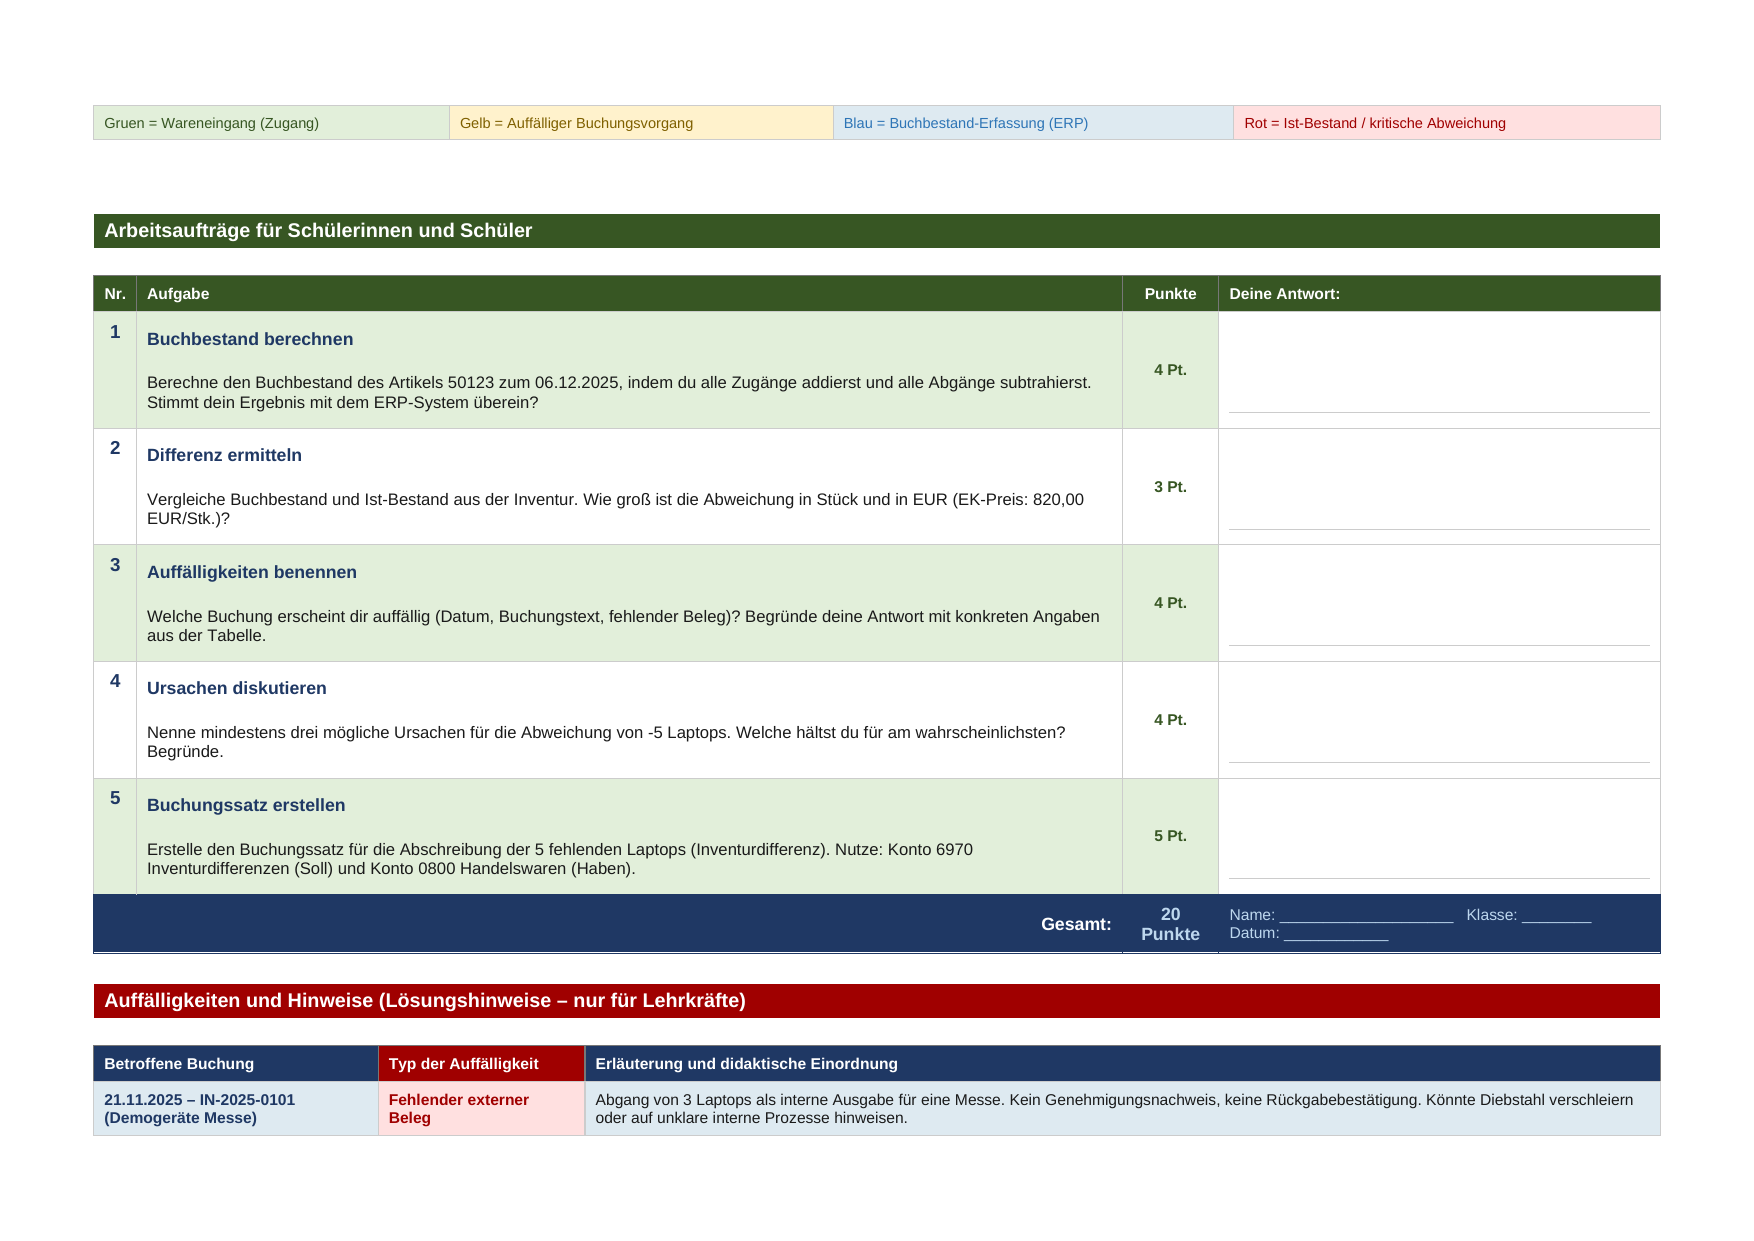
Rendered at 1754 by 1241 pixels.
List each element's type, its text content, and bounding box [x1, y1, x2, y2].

table_cell 5 Pt. [1123, 779, 1218, 894]
table_cell 5 [94, 779, 136, 894]
table_cell 3 [94, 545, 136, 661]
table_cell [1219, 779, 1660, 894]
table_header Aufgabe [137, 276, 1122, 311]
table_header Rot = Ist-Bestand / kritische Abweichung [1234, 106, 1660, 139]
table_cell 4 Pt. [1123, 662, 1218, 777]
table_cell Name: ____________________ Klasse: ________ Datum: ____________ [1219, 895, 1660, 952]
table_cell 4 Pt. [1123, 545, 1218, 661]
table_cell Buchungssatz erstellen Erstelle den Buchungssatz für die Abschreibung der 5 fehlenden Laptops (Inventurdifferenz). Nutze: Konto 6970 Inventurdifferenzen (Soll) und Konto 0800 Handelswaren (Haben). [137, 779, 1122, 894]
table_cell 20 Punkte [1123, 895, 1218, 952]
table_cell 21.11.2025 – IN-2025-0101 (Demogeräte Messe) [94, 1082, 378, 1135]
table_header Arbeitsaufträge für Schülerinnen und Schüler [94, 214, 1660, 248]
table_cell [1219, 429, 1660, 544]
table_cell 4 Pt. [1123, 312, 1218, 428]
table_header Nr. [94, 276, 136, 311]
table_header Gelb = Auffälliger Buchungsvorgang [450, 106, 833, 139]
table_cell Fehlender externer Beleg [379, 1082, 584, 1135]
table_header Blau = Buchbestand-Erfassung (ERP) [834, 106, 1233, 139]
table_cell Ursachen diskutieren Nenne mindestens drei mögliche Ursachen für die Abweichung von -5 Laptops. Welche hältst du für am wahrscheinlichsten? Begründe. [137, 662, 1122, 777]
table_cell 4 [94, 662, 136, 777]
table_cell Buchbestand berechnen Berechne den Buchbestand des Artikels 50123 zum 06.12.2025, indem du alle Zugänge addierst und alle Abgänge subtrahierst. Stimmt dein Ergebnis mit dem ERP-System überein? [137, 312, 1122, 428]
table_cell [1219, 662, 1660, 777]
table_header Deine Antwort: [1219, 276, 1660, 311]
table_cell 2 [94, 429, 136, 544]
table_cell 1 [94, 312, 136, 428]
table_header Punkte [1123, 276, 1218, 311]
table_header Auffälligkeiten und Hinweise (Lösungshinweise – nur für Lehrkräfte) [94, 984, 1660, 1018]
table_cell Auffälligkeiten benennen Welche Buchung erscheint dir auffällig (Datum, Buchungstext, fehlender Beleg)? Begründe deine Antwort mit konkreten Angaben aus der Tabelle. [137, 545, 1122, 661]
table_header Betroffene Buchung [94, 1046, 378, 1081]
table_header Erläuterung und didaktische Einordnung [586, 1046, 1660, 1081]
table_cell Abgang von 3 Laptops als interne Ausgabe für eine Messe. Kein Genehmigungsnachweis, keine Rückgabebestätigung. Könnte Diebstahl verschleiern oder auf unklare interne Prozesse hinweisen. [586, 1082, 1660, 1135]
table_cell 3 Pt. [1123, 429, 1218, 544]
table_cell Gesamt: [94, 895, 1122, 952]
table_cell [1219, 545, 1660, 661]
table_header Typ der Auffälligkeit [379, 1046, 584, 1081]
table_cell Differenz ermitteln Vergleiche Buchbestand und Ist-Bestand aus der Inventur. Wie groß ist die Abweichung in Stück und in EUR (EK-Preis: 820,00 EUR/Stk.)? [137, 429, 1122, 544]
table_header Gruen = Wareneingang (Zugang) [94, 106, 449, 139]
table_cell [1219, 312, 1660, 428]
